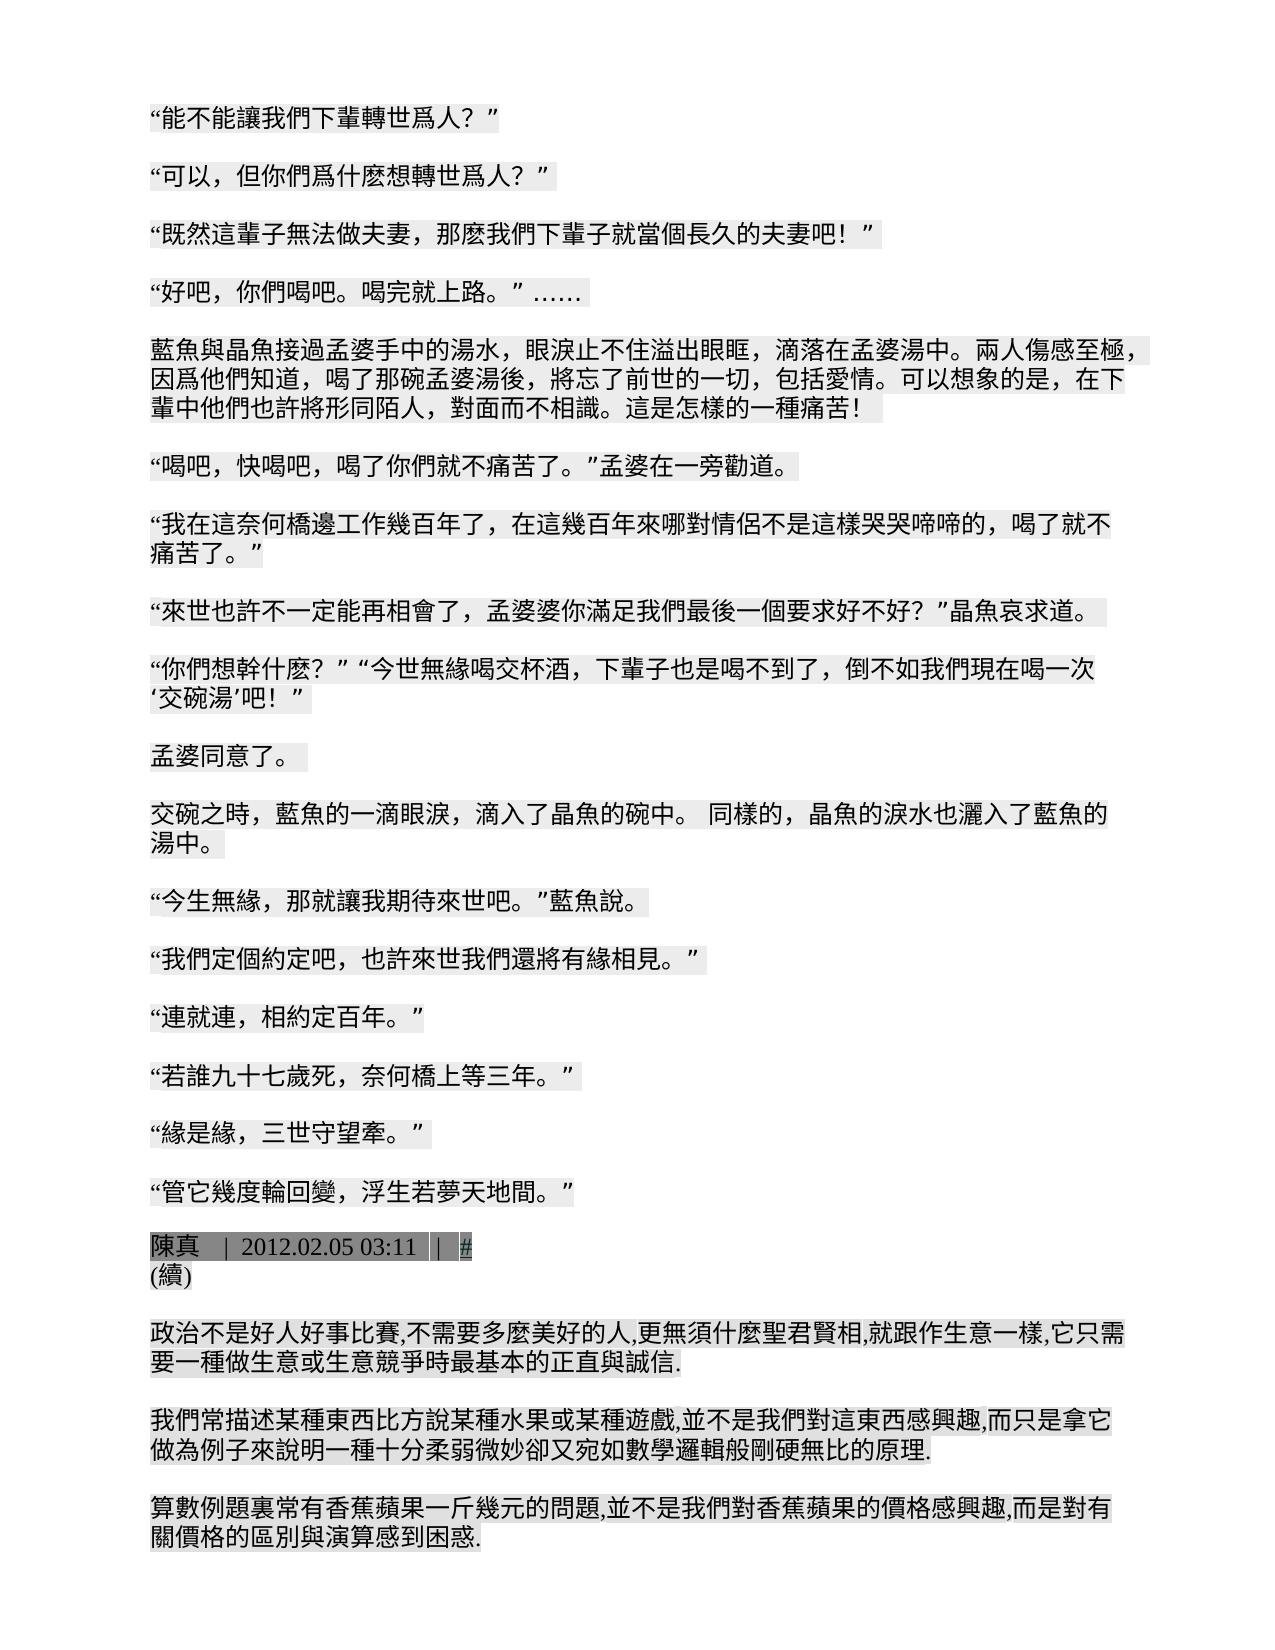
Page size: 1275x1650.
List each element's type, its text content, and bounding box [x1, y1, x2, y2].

text (續) 政治不是好人好事比賽,不需要多麼美好的人,更無須什麼聖君賢相,就跟作生意一樣,它只需要一種做生意或生意競爭時最基本的正直與誠信. 我們常描述某種東西比方說某種水果或某種遊戲,並不是我們對這東西感興趣,而只是拿它做為例子來說明一種十分柔弱微妙卻又宛如數學邏輯般剛硬無比的原理. 算數例題裏常有香蕉蘋果一斤幾元的問題,並不是我們對香蕉蘋果的價格感興趣,而是對有關價格的區別與演算感到困惑. [150, 1261, 1125, 1552]
text (再續) 這回去桂林最大的遺憾就是沒能看到張藝謀等人導演的 "印象劉三姐" 實景演出,哪天一定要為此再特地走一趟桂林. 沒有看到山水實景演出,但有看到略帶搞笑的小舞台演出,雖然大家好像都覺得這個野台戲表演很低俗,但我倒覺得挺好的,彷彿回到我童年時期的今日戲院. 那時候的電影院,看電影的人基本上都是阿公阿嬤或爸媽帶著孫子兒女來,幾乎沒有什麼年輕人. 偶而有一兩個學生來買票,那些賣票或收票的小姐就會在背後罵說 "不成體統,不像樣,沒家教,可憐,死好!". 當時的電影院,大人觀影興致總是非常非常非常高亢,只差沒有暴動,但情緒高亢並不是發出噪音,而只是非常非常非常入戲,而小孩則是跑到舞台上玩,常會遮到銀幕,觀眾席就會有人叫罵. 跟現代人看電影之冰冰涼涼缺乏熱情但卻又噪音連連實在差很多. 我家電影院過年春節曾經連續兩年上演朱洪武開國記,我至今幾乎能默背每個畫面.記得當年不但場場爆滿,而且是滿到連戲院大門都關不上,很多人幾乎快擠到馬路上. 當片尾朱元璋騎著飛龍上天,把那個壞蛋巨人給幹掉時,觀眾簡直興奮到要暴動了,而且每一場都如此. 來到桂林這個演搞笑版印象劉三姐的室內野台戲,彷彿瞬間時光倒流四十年,又回到當年 "今日戲院" 人山人海的光景. 究竟什麼是印象劉三姐其實我也不知道,原本我是完全不抱任何期待的,心裏想說不過就是唱山歌嘛,能有啥特別,但是,不經意聽到從小船上的導遊姑娘及野台戲上的 "劉三姐" 嘴裏唱出一些詞,卻突然讓我感動莫名,差點想找眼淚瓶. 特別是這幾句: “連就連，相約定百年。” “若誰九十七歲死，奈何橋上等三年。” 老實說,我原本是帶點鄙夷之心的,原本想說這回的行程恰好不演出劉三姐豈不更好? 後來聽了一點點曲目之後方才感到深深遺憾. 那些詞我背不上來,所以憑著幾個關鍵字在網上找到以下一些介紹. 學姐說我除了只會講 "美到爆" 其它就不會描述了,她說人家老殘遊記多麼會寫啊,而我只會一直說美到爆. 我的確寫不出來那種美,只能說桂林陽朔真是美到爆,那條江,那些山,美到讓人真是很想乾脆投江自盡死在山水的懷裏算了,若再加上江面上傳來得那些美到爆的曲子和故事,我真的會美死算了. 底下文字作者與出處均不詳. 陳真 =========== 《印象·劉三姐》是世界上最大、最具魅力的山水實景劇場，表演舞臺爲兩公里的灕江水域及十二座背景山峰，參演演員600多名，大部分是附近村莊的漁民。據導遊講，漁民們每場的演出費才20元，一年數百場的演出，但是這些業餘演員絲毫沒有因酬勞低和場次多而怠慢每一次演出，敬業而嫺熟的表演爲遊客帶來了許多感動。 滿江熱烈的紅，魅惑的藍，青翠的綠，忽明忽暗的漁火，整個演出現場場面大氣，氣勢恢弘，在不同的主題表演中，我個人最喜歡“綠色印象家園”，晚霞、炊煙、牛群、牧童、洗衣的農婦、唱晚的漁船……一幕幕鄉村景象舒緩展開，訴說著綠色家園美麗的故事，仿佛這一切真的每天都在身邊上演一般。 ========= 前世奈何橋約定 二十多年前，當他們一起被漁民抓走後，他們選擇了殉情。寧爲情死，不爲無情傷。 今世無望，就待來世。 當他們的靈魂離開他們的肉身之後，牛頭馬面就來了。 “請速速隨我們去地獄，準備投胎轉世。”“不然，你們將變成孤魂野鬼……” 在牛頭馬面的軟硬兼施下，藍魚與晶魚的靈魂隨他們，向地獄奔去。 都道地獄是陰冷的地方，事實上，地獄是一個熾熱的場所。有鬼下油鍋，有鬼被炙烤，有鬼被鐵烙，有鬼入甕悶…… 當藍魚與晶魚的靈魂來到奈何橋邊時，他們熱壞了，渴極了。 “姑娘、小夥，你們別急，喝了這碗湯再走。”孟婆向他們招了招手，兩碗清涼的湯水，擺在了他們的面前。 “不，我們不喝！”藍魚極力地拒絕孟婆的好意。因爲他知道，一旦喝那碗“孟婆湯”，他們將忘了前世的經歷、愛情。 “不能不喝，這是規矩。不然，你們就不能過了奈何橋轉世。”牛頭與馬面如實相告。 “一定要喝嗎？”晶魚近似哀求一般地問。 “必須得喝。” “能不能讓我們下輩轉世爲人？” “可以，但你們爲什麽想轉世爲人？” “既然這輩子無法做夫妻，那麽我們下輩子就當個長久的夫妻吧！” “好吧，你們喝吧。喝完就上路。” …… 藍魚與晶魚接過孟婆手中的湯水，眼淚止不住溢出眼眶，滴落在孟婆湯中。兩人傷感至極，因爲他們知道，喝了那碗孟婆湯後，將忘了前世的一切，包括愛情。可以想象的是，在下輩中他們也許將形同陌人，對面而不相識。這是怎樣的一種痛苦！ “喝吧，快喝吧，喝了你們就不痛苦了。”孟婆在一旁勸道。 “我在這奈何橋邊工作幾百年了，在這幾百年來哪對情侶不是這樣哭哭啼啼的，喝了就不痛苦了。” “來世也許不一定能再相會了，孟婆婆你滿足我們最後一個要求好不好？”晶魚哀求道。 “你們想幹什麽？” “今世無緣喝交杯酒，下輩子也是喝不到了，倒不如我們現在喝一次‘交碗湯’吧！” 孟婆同意了。 交碗之時，藍魚的一滴眼淚，滴入了晶魚的碗中。 同樣的，晶魚的淚水也灑入了藍魚的湯中。 “今生無緣，那就讓我期待來世吧。”藍魚說。 “我們定個約定吧，也許來世我們還將有緣相見。” “連就連，相約定百年。” “若誰九十七歲死，奈何橋上等三年。” “緣是緣，三世守望牽。” “管它幾度輪回變，浮生若夢天地間。” [150, 75, 1125, 1207]
text 陳真 | 2012.02.05 03:11 | # [150, 1232, 1125, 1261]
